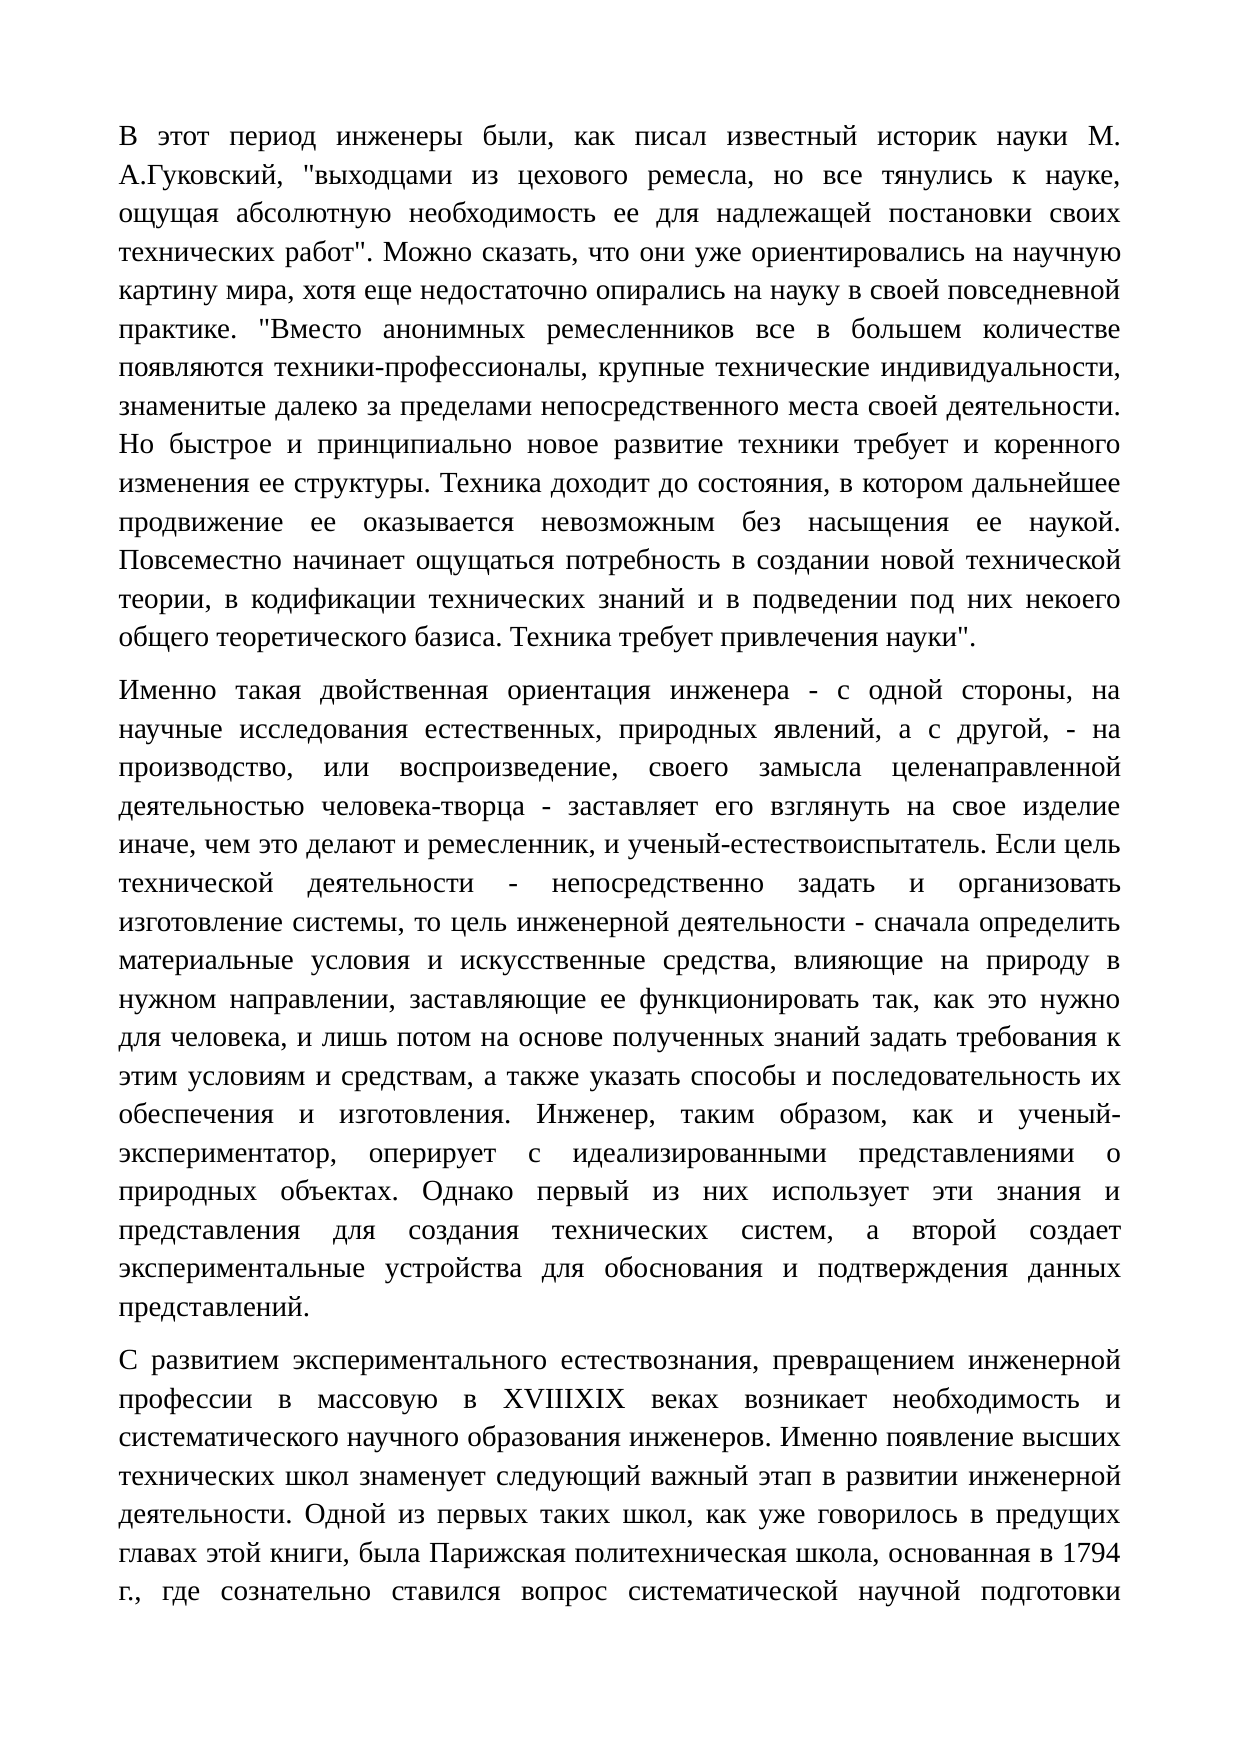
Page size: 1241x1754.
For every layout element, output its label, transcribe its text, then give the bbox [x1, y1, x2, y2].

text Именно такая двойственная ориентация инженера - с одной стороны, на научные исследования естественных, природных явлений, а с другой, - на производство, или воспроизведение, своего замысла целенаправленной деятельностью человека-творца - заставляет его взглянуть на свое изделие иначе, чем это делают и ремесленник, и ученый-естествоиспытатель. Если цель технической деятельности - непосредственно задать и организовать изготовление системы, то цель инженерной деятельности - сначала определить материальные условия и искусственные средства, влияющие на природу в нужном направлении, заставляющие ее функционировать так, как это нужно для человека, и лишь потом на основе полученных знаний задать требования к этим условиям и средствам, а также указать способы и последовательность их обеспечения и изготовления. Инженер, таким образом, как и ученый-экспериментатор, оперирует с идеализированными представлениями о природных объектах. Однако первый из них использует эти знания и представления для создания технических систем, а второй создает экспериментальные устройства для обоснования и подтверждения данных представлений. [118, 672, 1122, 1323]
text В этот период инженеры были, как писал известный историк науки М. А.Гуковский, "выходцами из цехового ремесла, но все тянулись к науке, ощущая абсолютную необходимость ее для надлежащей постановки своих технических работ". Можно сказать, что они уже ориентировались на научную картину мира, хотя еще недостаточно опирались на науку в своей повседневной практике. "Вместо анонимных ремесленников все в большем количестве появляются техники-профессионалы, крупные технические индивидуальности, знаменитые далеко за пределами непосредственного места своей деятельности. Но быстрое и принципиально новое развитие техники требует и коренного изменения ее структуры. Техника доходит до состояния, в котором дальнейшее продвижение ее оказывается невозможным без насыщения ее наукой. Повсеместно начинает ощущаться потребность в создании новой технической теории, в кодификации технических знаний и в подведении под них некоего общего теоретического базиса. Техника требует привлечения науки". [118, 118, 1122, 653]
text С развитием экспериментального естествознания, превращением инженерной профессии в массовую в XVIIIXIX веках возникает необходимость и систематического научного образования инженеров. Именно появление высших технических школ знаменует следующий важный этап в развитии инженерной деятельности. Одной из первых таких школ, как уже говорилось в предущих главах этой книги, была Парижская политехническая школа, основанная в 1794 г., где сознательно ставился вопрос систематической научной подготовки [118, 1342, 1122, 1607]
